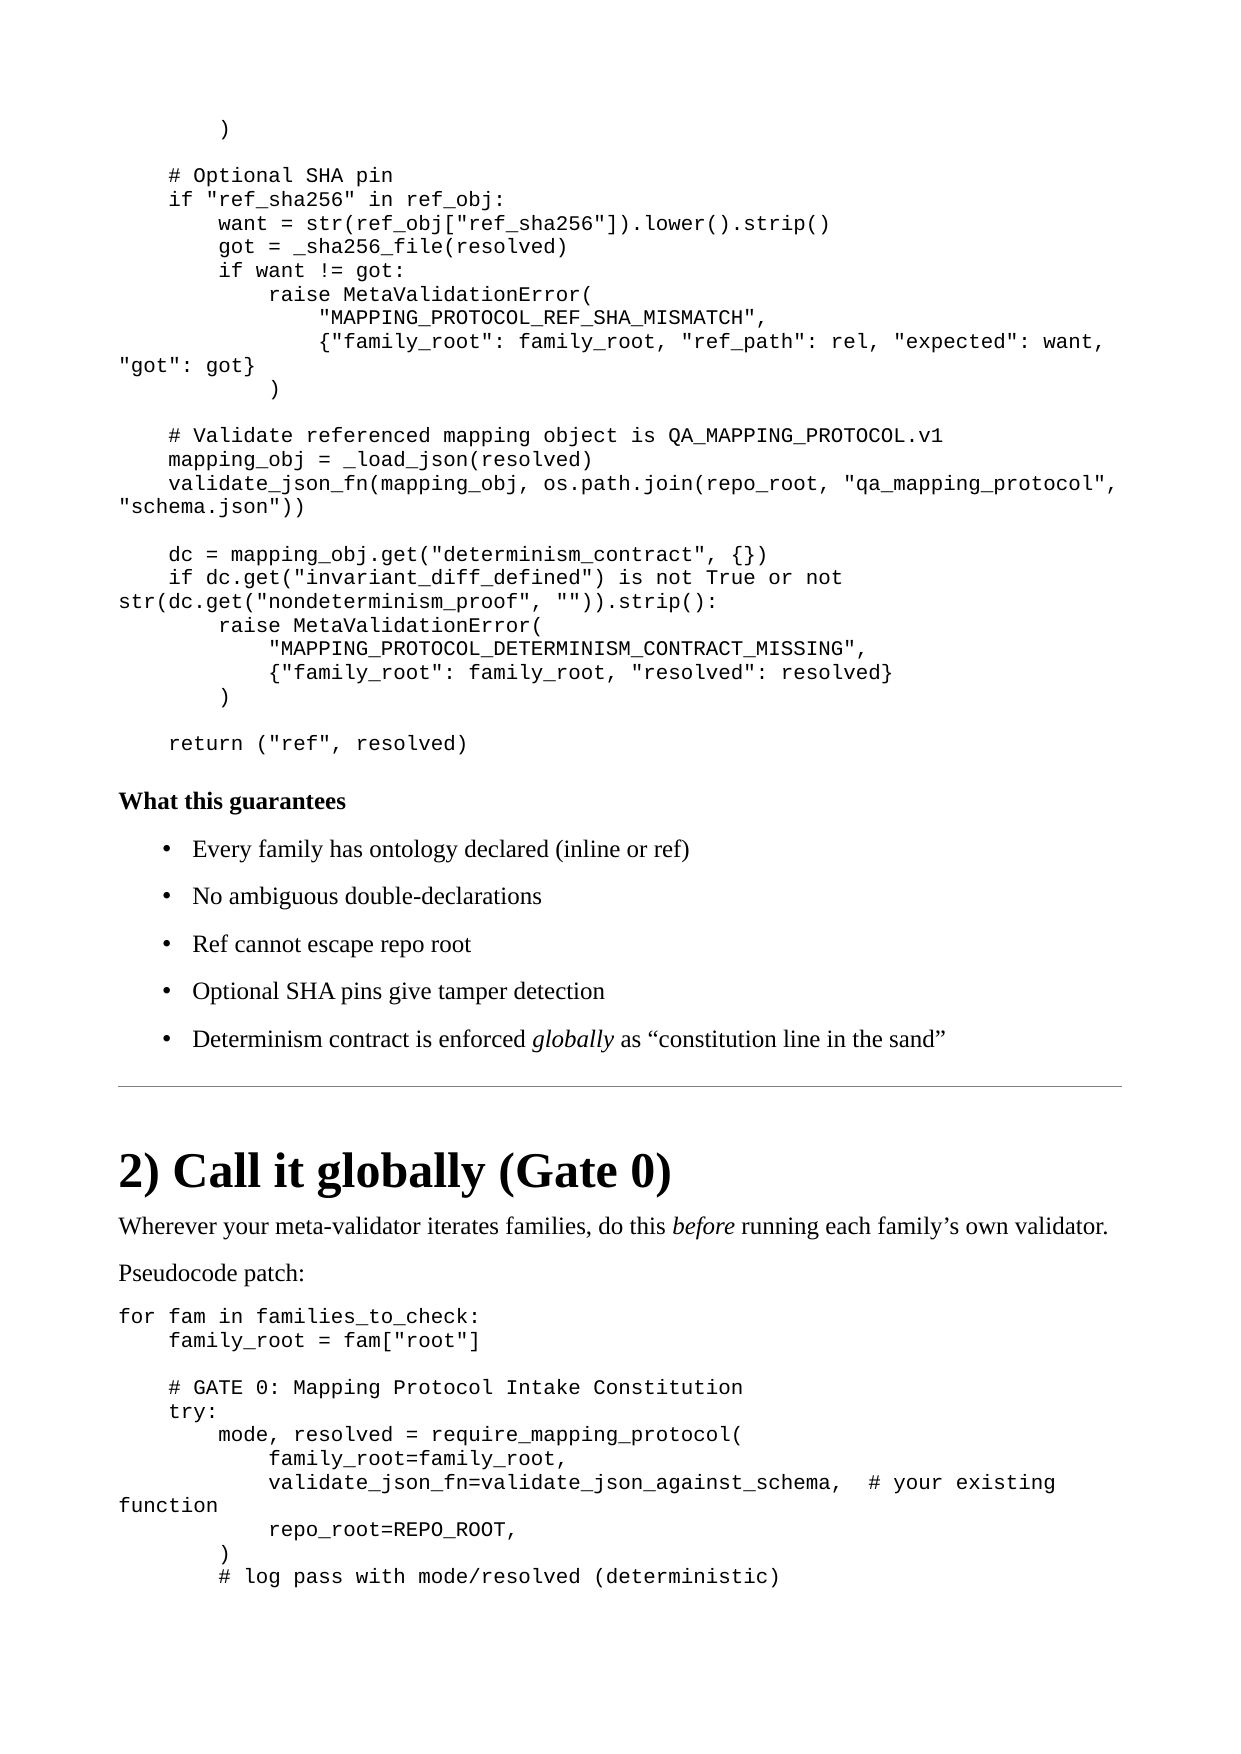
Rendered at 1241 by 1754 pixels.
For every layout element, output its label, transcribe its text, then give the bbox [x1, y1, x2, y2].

text raise MetaValidationError( [118, 615, 1122, 638]
list No ambiguous double-declarations [162, 881, 1122, 910]
text # GATE 0: Mapping Protocol Intake Constitution [118, 1377, 1122, 1401]
text if dc.get("invariant_diff_defined") is not True or not str(dc.get("nondeterminism_proof", "")).strip(): [118, 567, 1122, 615]
text return ("ref", resolved) [118, 733, 1122, 757]
text ) [118, 118, 1122, 142]
list Ref cannot escape repo root [162, 929, 1122, 958]
text family_root=family_root, [118, 1448, 1122, 1472]
list Every family has ontology declared (inline or ref) [162, 834, 1122, 862]
text {"family_root": family_root, "ref_path": rel, "expected": want, "got": got} [118, 331, 1122, 378]
text "MAPPING_PROTOCOL_DETERMINISM_CONTRACT_MISSING", [118, 638, 1122, 662]
text try: [118, 1401, 1122, 1424]
text validate_json_fn=validate_json_against_schema, # your existing function [118, 1472, 1122, 1519]
text ) [118, 378, 1122, 402]
text repo_root=REPO_ROOT, [118, 1519, 1122, 1543]
text ) [118, 686, 1122, 709]
text "MAPPING_PROTOCOL_REF_SHA_MISMATCH", [118, 307, 1122, 331]
text if want != got: [118, 260, 1122, 284]
text Pseudocode patch: [118, 1258, 1122, 1287]
text raise MetaValidationError( [118, 284, 1122, 307]
text family_root = fam["root"] [118, 1330, 1122, 1353]
text # log pass with mode/resolved (deterministic) [118, 1566, 1122, 1590]
text for fam in families_to_check: [118, 1306, 1122, 1330]
text ) [118, 1543, 1122, 1566]
text if "ref_sha256" in ref_obj: [118, 189, 1122, 213]
text {"family_root": family_root, "resolved": resolved} [118, 662, 1122, 686]
list Optional SHA pins give tamper detection [162, 976, 1122, 1005]
text What this guarantees [118, 786, 1122, 815]
text # Optional SHA pin [118, 165, 1122, 189]
text Wherever your meta-validator iterates families, do this before running each family’s own validator. [118, 1211, 1122, 1240]
text mode, resolved = require_mapping_protocol( [118, 1424, 1122, 1448]
text dc = mapping_obj.get("determinism_contract", {}) [118, 544, 1122, 567]
subtitle 2) Call it globally (Gate 0) [118, 1141, 1122, 1198]
text validate_json_fn(mapping_obj, os.path.join(repo_root, "qa_mapping_protocol", "schema.json")) [118, 473, 1122, 520]
text mapping_obj = _load_json(resolved) [118, 449, 1122, 473]
text # Validate referenced mapping object is QA_MAPPING_PROTOCOL.v1 [118, 426, 1122, 449]
list Determinism contract is enforced globally as “constitution line in the sand” [162, 1024, 1122, 1053]
text want = str(ref_obj["ref_sha256"]).lower().strip() [118, 213, 1122, 236]
text got = _sha256_file(resolved) [118, 236, 1122, 260]
